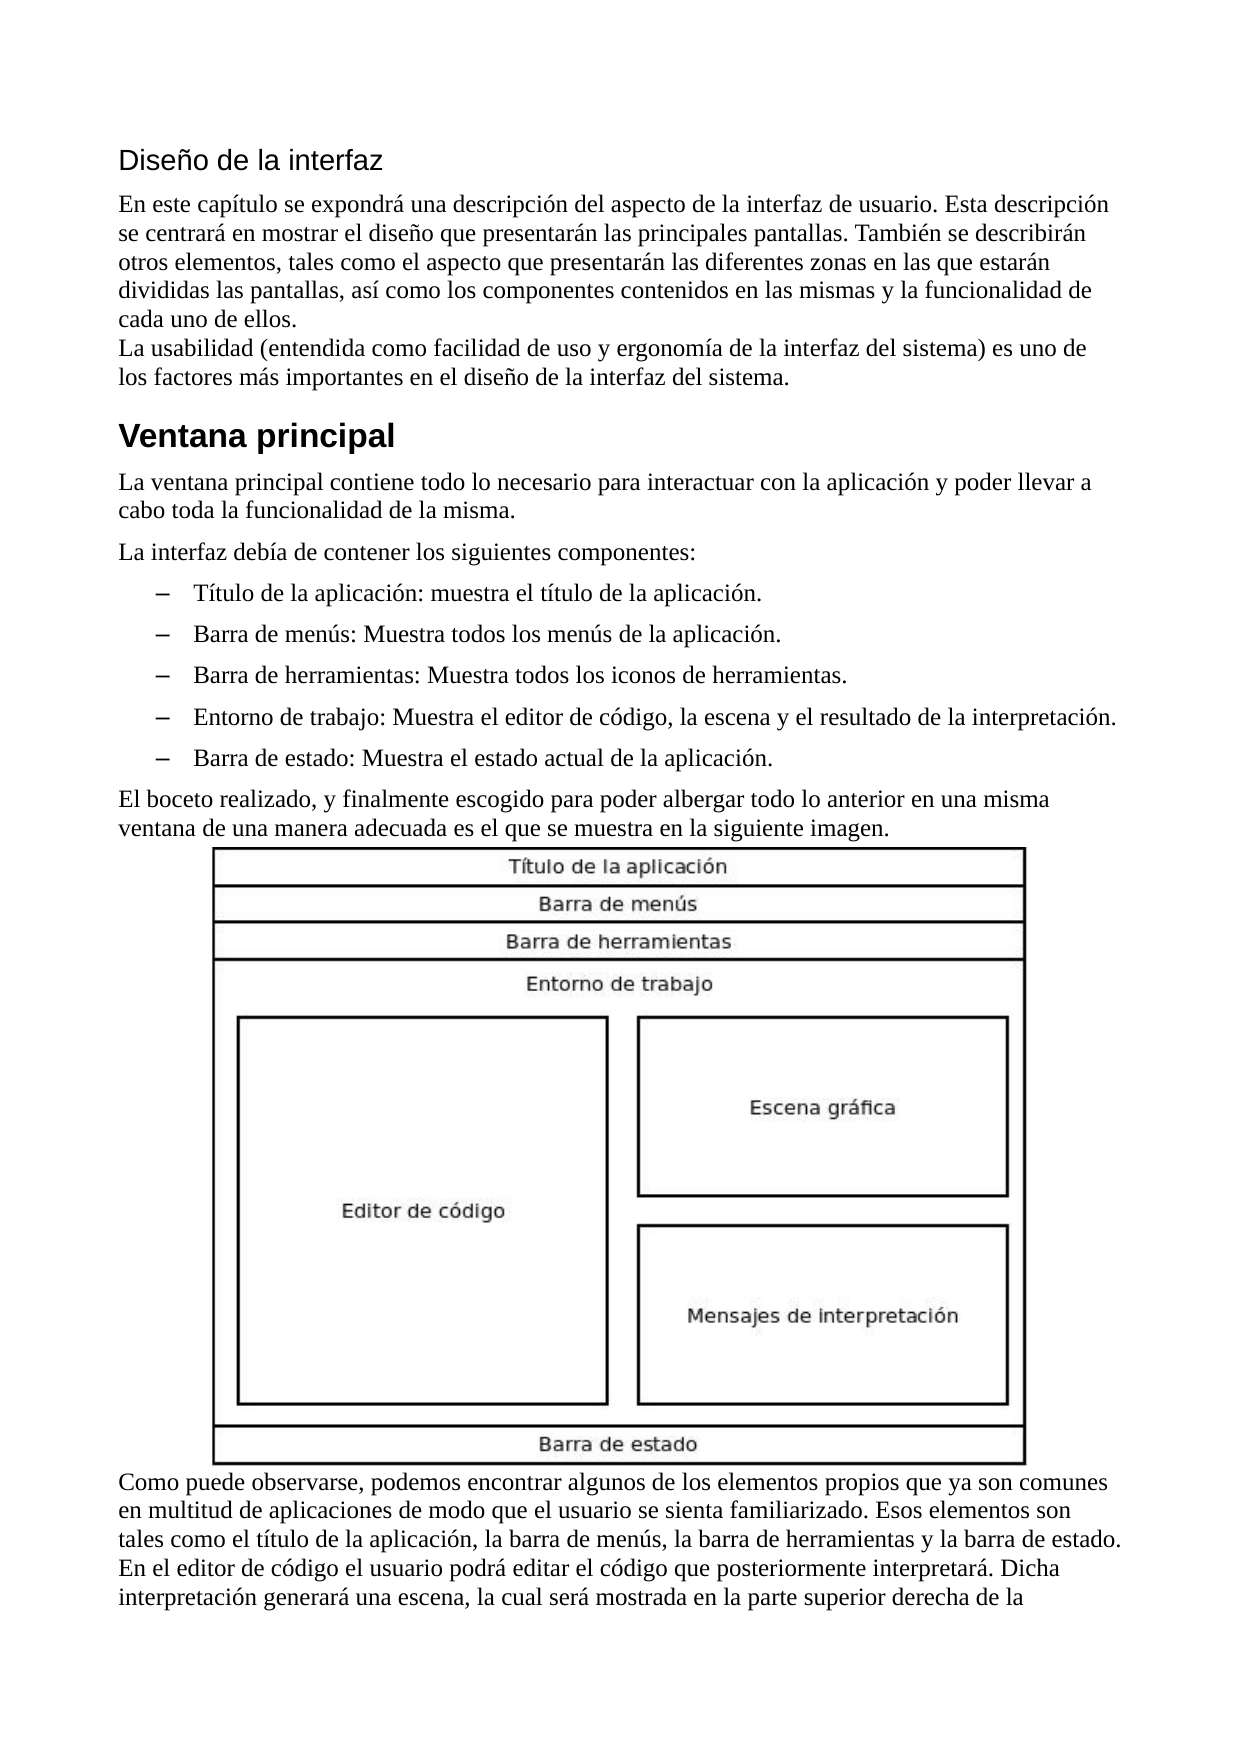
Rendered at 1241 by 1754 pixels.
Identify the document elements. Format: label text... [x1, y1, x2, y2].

subtitle Ventana principal [118, 415, 1122, 454]
text Como puede observarse, podemos encontrar algunos de los elementos propios que ya son comunes en multitud de aplicaciones de modo que el usuario se sienta familiarizado. Esos elementos son tales como el título de la aplicación, la barra de menús, la barra de herramientas y la barra de estado. [118, 854, 1122, 1553]
text En este capítulo se expondrá una descripción del aspecto de la interfaz de usuario. Esta descripción se centrará en mostrar el diseño que presentarán las principales pantallas. También se describirán otros elementos, tales como el aspecto que presentarán las diferentes zonas en las que estarán divididas las pantallas, así como los componentes contenidos en las mismas y la funcionalidad de cada uno de ellos. [118, 189, 1122, 333]
text En el editor de código el usuario podrá editar el código que posteriormente interpretará. Dicha interpretación generará una escena, la cual será mostrada en la parte superior derecha de la [118, 1553, 1122, 1610]
text La usabilidad (entendida como facilidad de uso y ergonomía de la interfaz del sistema) es uno de los factores más importantes en el diseño de la interfaz del sistema. [118, 333, 1122, 390]
list Barra de estado: Muestra el estado actual de la aplicación. [156, 743, 1122, 772]
list Entorno de trabajo: Muestra el editor de código, la escena y el resultado de la interpretación. [156, 702, 1122, 730]
list Título de la aplicación: muestra el título de la aplicación. [156, 578, 1122, 607]
subtitle Diseño de la interfaz [118, 143, 1122, 177]
list Barra de menús: Muestra todos los menús de la aplicación. [156, 619, 1122, 648]
picture [212, 847, 1028, 1467]
list Barra de herramientas: Muestra todos los iconos de herramientas. [156, 660, 1122, 689]
text El boceto realizado, y finalmente escogido para poder albergar todo lo anterior en una misma ventana de una manera adecuada es el que se muestra en la siguiente imagen. [118, 784, 1122, 842]
text La ventana principal contiene todo lo necesario para interactuar con la aplicación y poder llevar a cabo toda la funcionalidad de la misma. [118, 467, 1122, 524]
text La interfaz debía de contener los siguientes componentes: [118, 537, 1122, 565]
